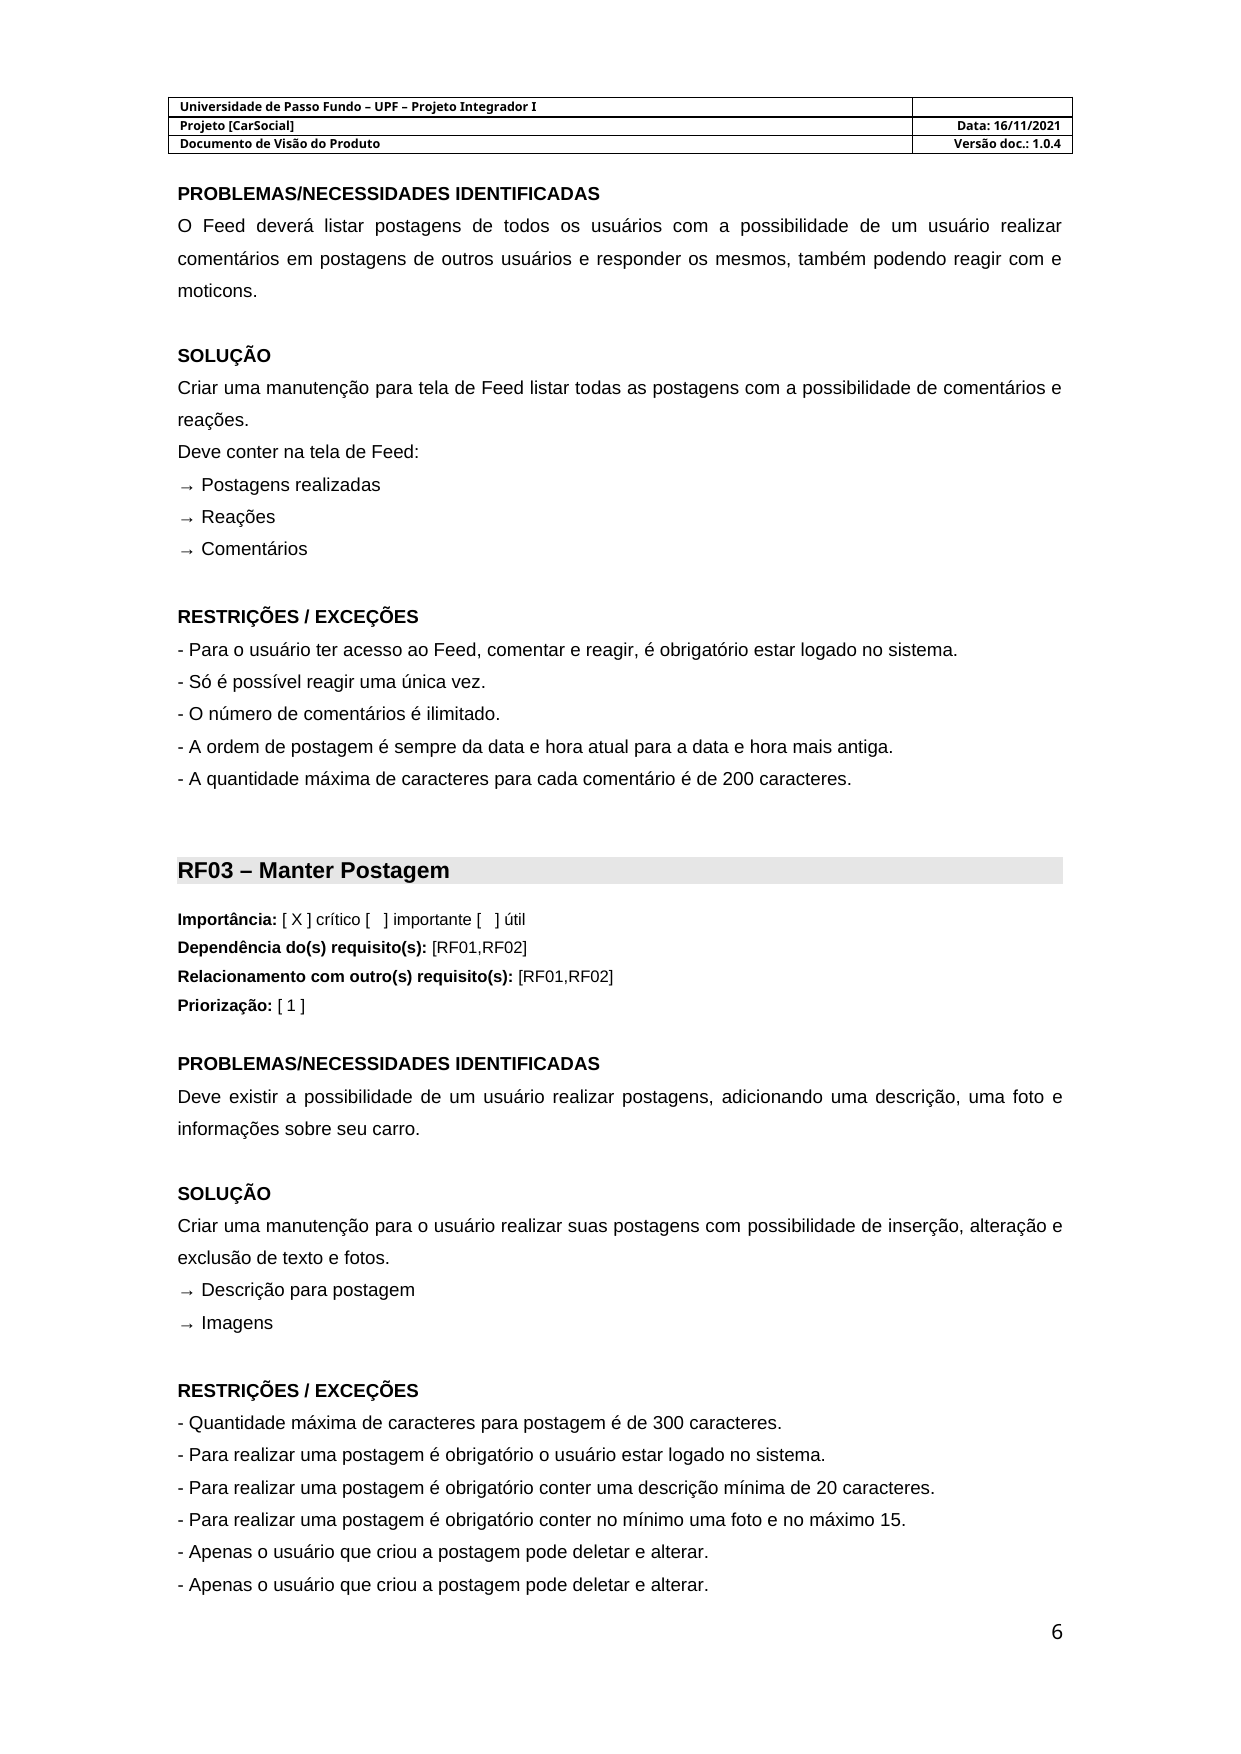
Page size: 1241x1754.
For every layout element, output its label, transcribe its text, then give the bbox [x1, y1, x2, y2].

text O Feed deverá listar postagens de todos os usuários com a possibilidade de um usuário realizar comentários em postagens de outros usuários e responder os mesmos, também podendo reagir com e moticons. [177, 215, 1063, 301]
text - A ordem de postagem é sempre da data e hora atual para a data e hora mais antiga. [177, 736, 1063, 757]
text - Apenas o usuário que criou a postagem pode deletar e alterar. [177, 1541, 1063, 1563]
text PROBLEMAS/NECESSIDADES IDENTIFICADAS [177, 183, 1063, 204]
text - Só é possível reagir uma única vez. [177, 671, 1063, 692]
text → Postagens realizadas [177, 473, 1063, 495]
text Importância: [ X ] crítico [ ] importante [ ] útil Dependência do(s) requisito(s): [RF01,RF02] Relacionamento com outro(s) requisito(s): [RF01,RF02] Priorização: [ 1 ] [177, 909, 1063, 1015]
text - Quantidade máxima de caracteres para postagem é de 300 caracteres. [177, 1412, 1063, 1433]
text - Para realizar uma postagem é obrigatório conter no mínimo uma foto e no máximo 15. [177, 1509, 1063, 1530]
text SOLUÇÃO [177, 1182, 1063, 1204]
text - Para realizar uma postagem é obrigatório o usuário estar logado no sistema. [177, 1444, 1063, 1466]
text Criar uma manutenção para o usuário realizar suas postagens com possibilidade de inserção, alteração e exclusão de texto e fotos. [177, 1214, 1063, 1268]
text → Reações → Comentários [177, 506, 1063, 560]
text RESTRIÇÕES / EXCEÇÕES [177, 1380, 1063, 1401]
text SOLUÇÃO [177, 344, 1063, 366]
text Deve conter na tela de Feed: [177, 441, 1063, 463]
text - Para realizar uma postagem é obrigatório conter uma descrição mínima de 20 caracteres. [177, 1477, 1063, 1498]
text - O número de comentários é ilimitado. [177, 703, 1063, 725]
text Criar uma manutenção para tela de Feed listar todas as postagens com a possibilidade de comentários e reações. [177, 377, 1063, 431]
text - Apenas o usuário que criou a postagem pode deletar e alterar. [177, 1573, 1063, 1595]
text Deve existir a possibilidade de um usuário realizar postagens, adicionando uma descrição, uma foto e informações sobre seu carro. [177, 1085, 1063, 1139]
text - A quantidade máxima de caracteres para cada comentário é de 200 caracteres. [177, 768, 1063, 789]
text PROBLEMAS/NECESSIDADES IDENTIFICADAS [177, 1053, 1063, 1075]
text RF03 – Manter Postagem [177, 857, 1063, 884]
text → Descrição para postagem → Imagens [177, 1279, 1063, 1333]
text - Para o usuário ter acesso ao Feed, comentar e reagir, é obrigatório estar logado no sistema. [177, 639, 1063, 660]
text RESTRIÇÕES / EXCEÇÕES [177, 606, 1063, 628]
